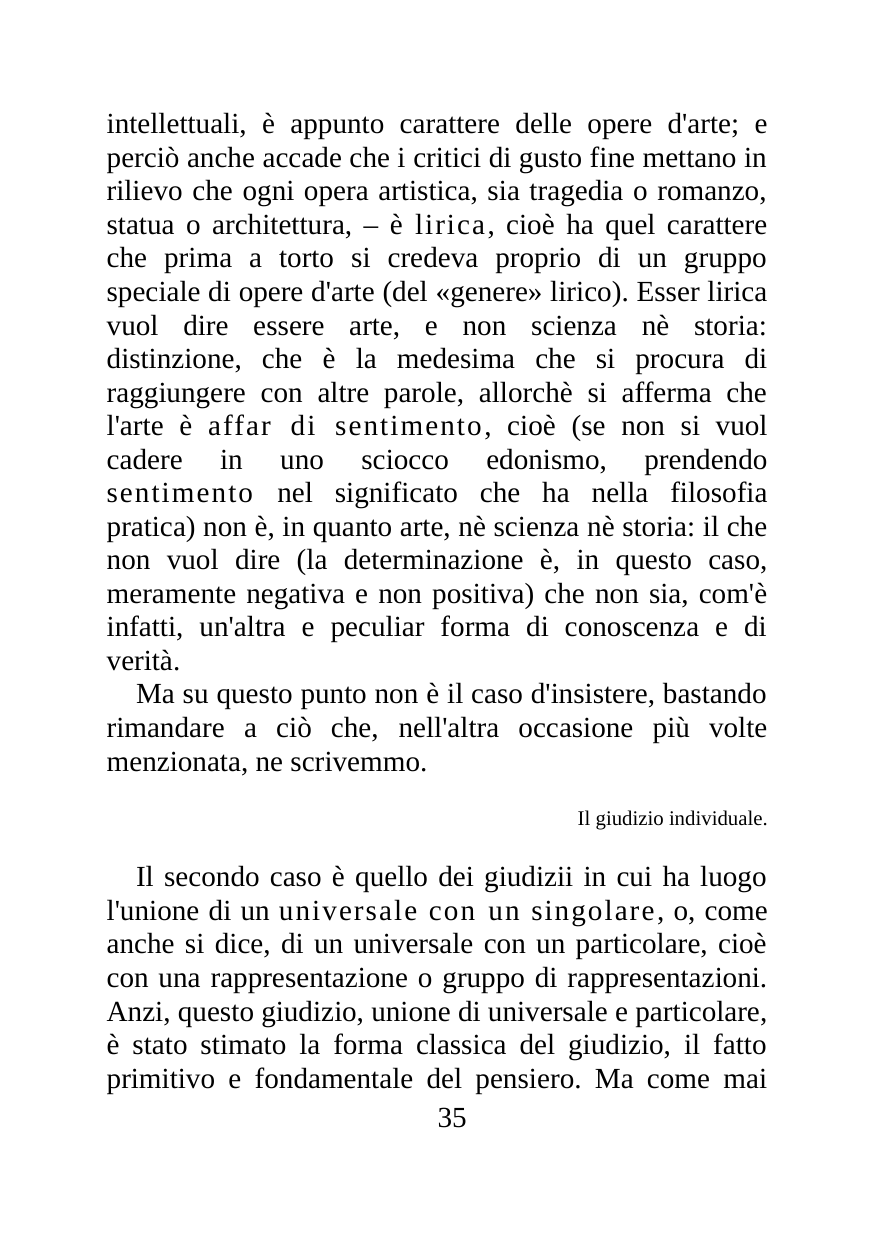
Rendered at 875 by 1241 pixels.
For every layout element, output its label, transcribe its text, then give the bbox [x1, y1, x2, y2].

text Il secondo caso è quello dei giudizii in cui ha luogo l'unione di un universale con un singolare, o, come anche si dice, di un universale con un particolare, cioè con una rappresentazione o gruppo di rappresentazioni. Anzi, questo giudizio, unione di universale e particolare, è stato stimato la forma classica del giudizio, il fatto primitivo e fondamentale del pensiero. Ma come mai [106, 859, 768, 1094]
text Il giudizio individuale. [106, 806, 768, 830]
text intellettuali, è appunto carattere delle opere d'arte; e perciò anche accade che i critici di gusto fine mettano in rilievo che ogni opera artistica, sia tragedia o romanzo, statua o architettura, ‒ è lirica, cioè ha quel carattere che prima a torto si credeva proprio di un gruppo speciale di opere d'arte (del «genere» lirico). Esser lirica vuol dire essere arte, e non scienza nè storia: distinzione, che è la medesima che si procura di raggiungere con altre parole, allorchè si afferma che l'arte è affar di sentimento, cioè (se non si vuol cadere in uno sciocco edonismo, prendendo sentimento nel significato che ha nella filosofia pratica) non è, in quanto arte, nè scienza nè storia: il che non vuol dire (la determinazione è, in questo caso, meramente negativa e non positiva) che non sia, com'è infatti, un'altra e peculiar forma di conoscenza e di verità. [106, 106, 768, 677]
text Ma su questo punto non è il caso d'insistere, bastando rimandare a ciò che, nell'altra occasione più volte menzionata, ne scrivemmo. [106, 677, 768, 777]
